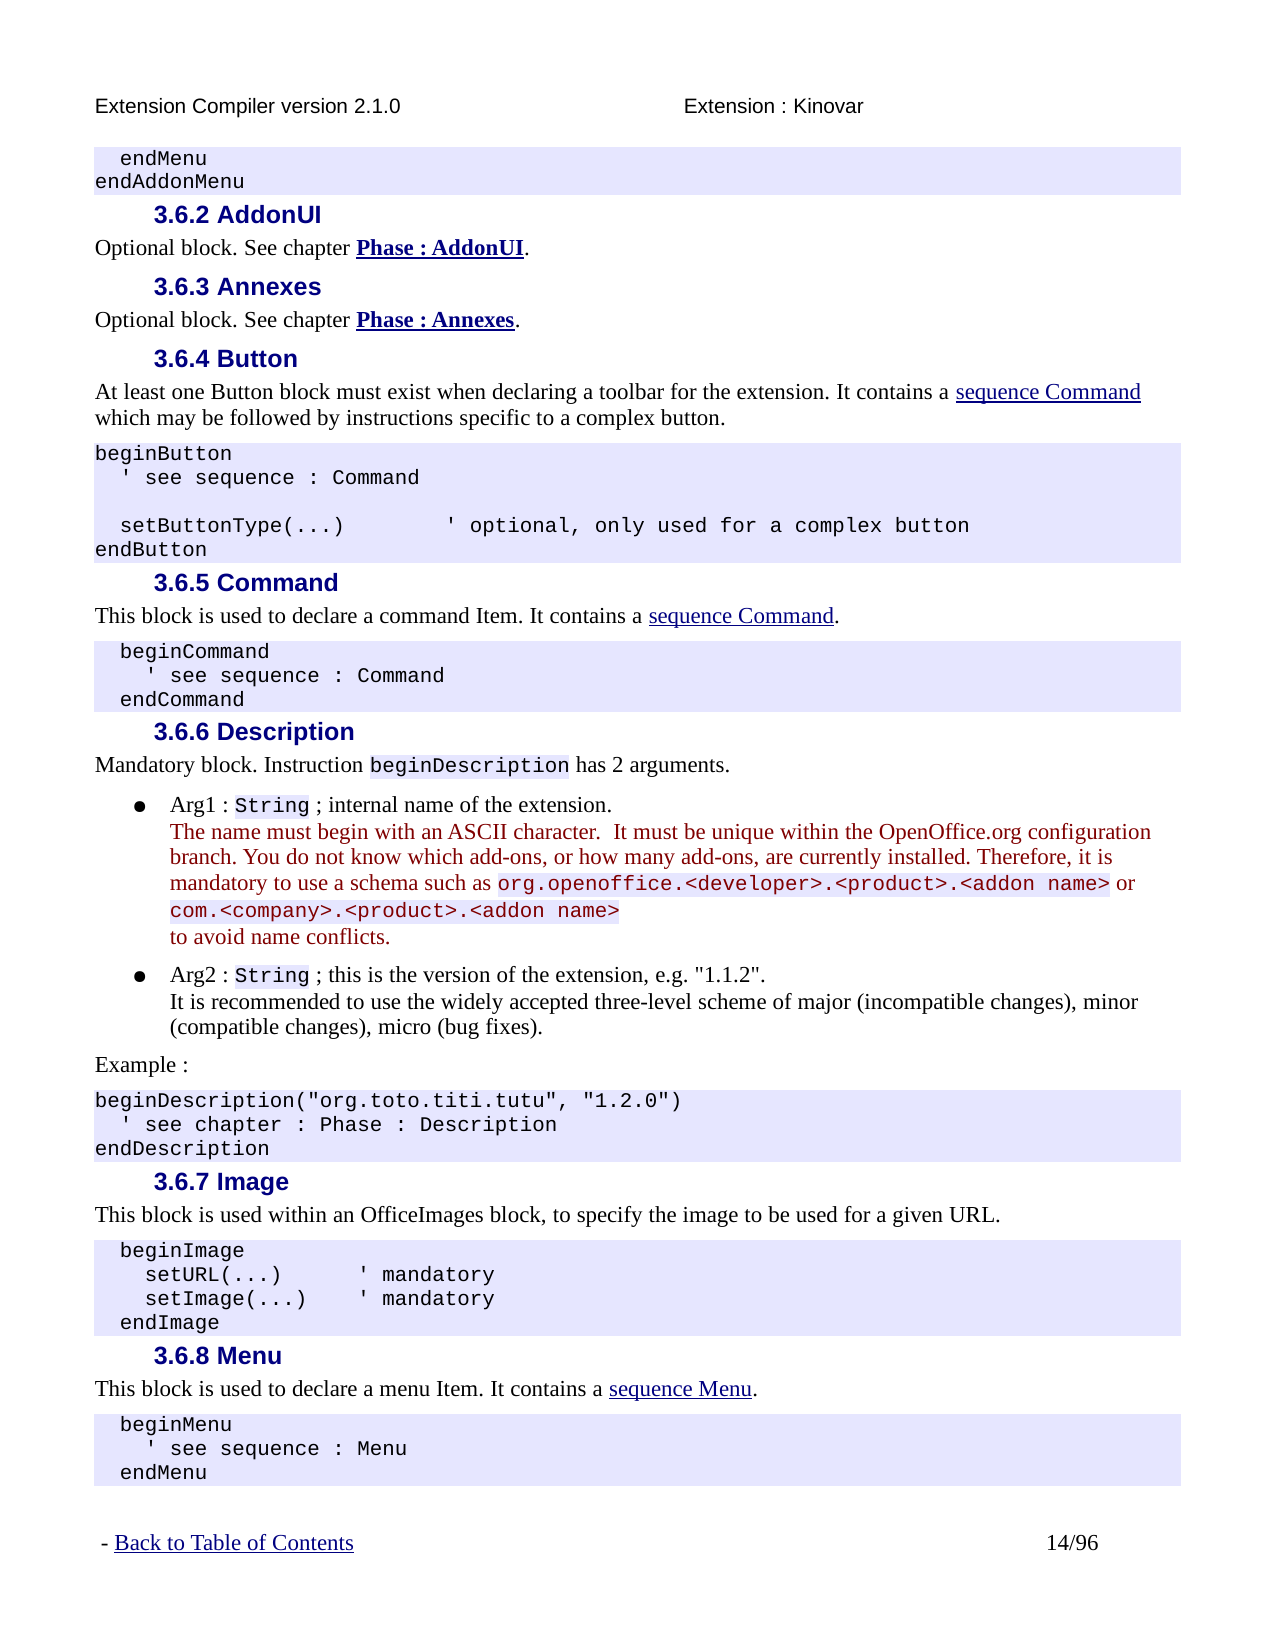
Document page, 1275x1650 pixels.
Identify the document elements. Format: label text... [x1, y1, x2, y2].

subtitle Command [153, 568, 1181, 597]
list Arg1 : String ; internal name of the extension. The name must begin with an ASCII character. It must be unique within the OpenOffice.org configuration branch. You do not know which add-ons, or how many add-ons, are currently installed. Therefore, it is mandatory to use a schema such as org.openoffice.<developer>.<product>.<addon name> or com.<company>.<product>.<addon name> to avoid name conflicts. [132, 792, 1181, 949]
text This block is used to declare a menu Item. It contains a sequence Menu. [94, 1376, 1181, 1401]
subtitle Description [153, 718, 1181, 746]
text beginMenu [94, 1414, 1181, 1438]
text setImage(...) ' mandatory [94, 1288, 1181, 1312]
text ' see chapter : Phase : Description [94, 1114, 1181, 1138]
text endButton [94, 539, 1181, 563]
text endMenu [94, 1462, 1181, 1486]
text ' see sequence : Command [94, 664, 1181, 688]
subtitle Button [153, 345, 1181, 373]
text This block is used within an OfficeImages block, to specify the image to be used for a given URL. [94, 1202, 1181, 1228]
text endDescription [94, 1138, 1181, 1162]
text Mandatory block. Instruction beginDescription has 2 arguments. [94, 752, 1181, 779]
text At least one Button block must exist when declaring a toolbar for the extension. It contains a sequence Command which may be followed by instructions specific to a complex button. [94, 379, 1181, 430]
list Arg2 : String ; this is the version of the extension, e.g. "1.1.2". It is recommended to use the widely accepted three-level scheme of major (incompatible changes), minor (compatible changes), micro (bug fixes). [132, 962, 1181, 1040]
text setURL(...) ' mandatory [94, 1264, 1181, 1288]
text endMenu [94, 147, 1181, 171]
text ' see sequence : Command [94, 467, 1181, 491]
text beginCommand [94, 641, 1181, 664]
subtitle AddonUI [153, 201, 1181, 229]
text beginDescription("org.toto.titi.tutu", "1.2.0") [94, 1090, 1181, 1114]
text setButtonType(...) ' optional, only used for a complex button [94, 515, 1181, 539]
text endAddonMenu [94, 171, 1181, 195]
text beginButton [94, 443, 1181, 467]
text Optional block. See chapter Phase : Annexes. [94, 307, 1181, 333]
text ' see sequence : Menu [94, 1438, 1181, 1462]
text This block is used to declare a command Item. It contains a sequence Command. [94, 602, 1181, 628]
text endImage [94, 1312, 1181, 1336]
subtitle Menu [153, 1342, 1181, 1370]
subtitle Annexes [153, 273, 1181, 301]
text endCommand [94, 688, 1181, 712]
text Optional block. See chapter Phase : AddonUI. [94, 235, 1181, 261]
text beginImage [94, 1240, 1181, 1264]
subtitle Image [153, 1168, 1181, 1196]
text Example : [94, 1052, 1181, 1078]
